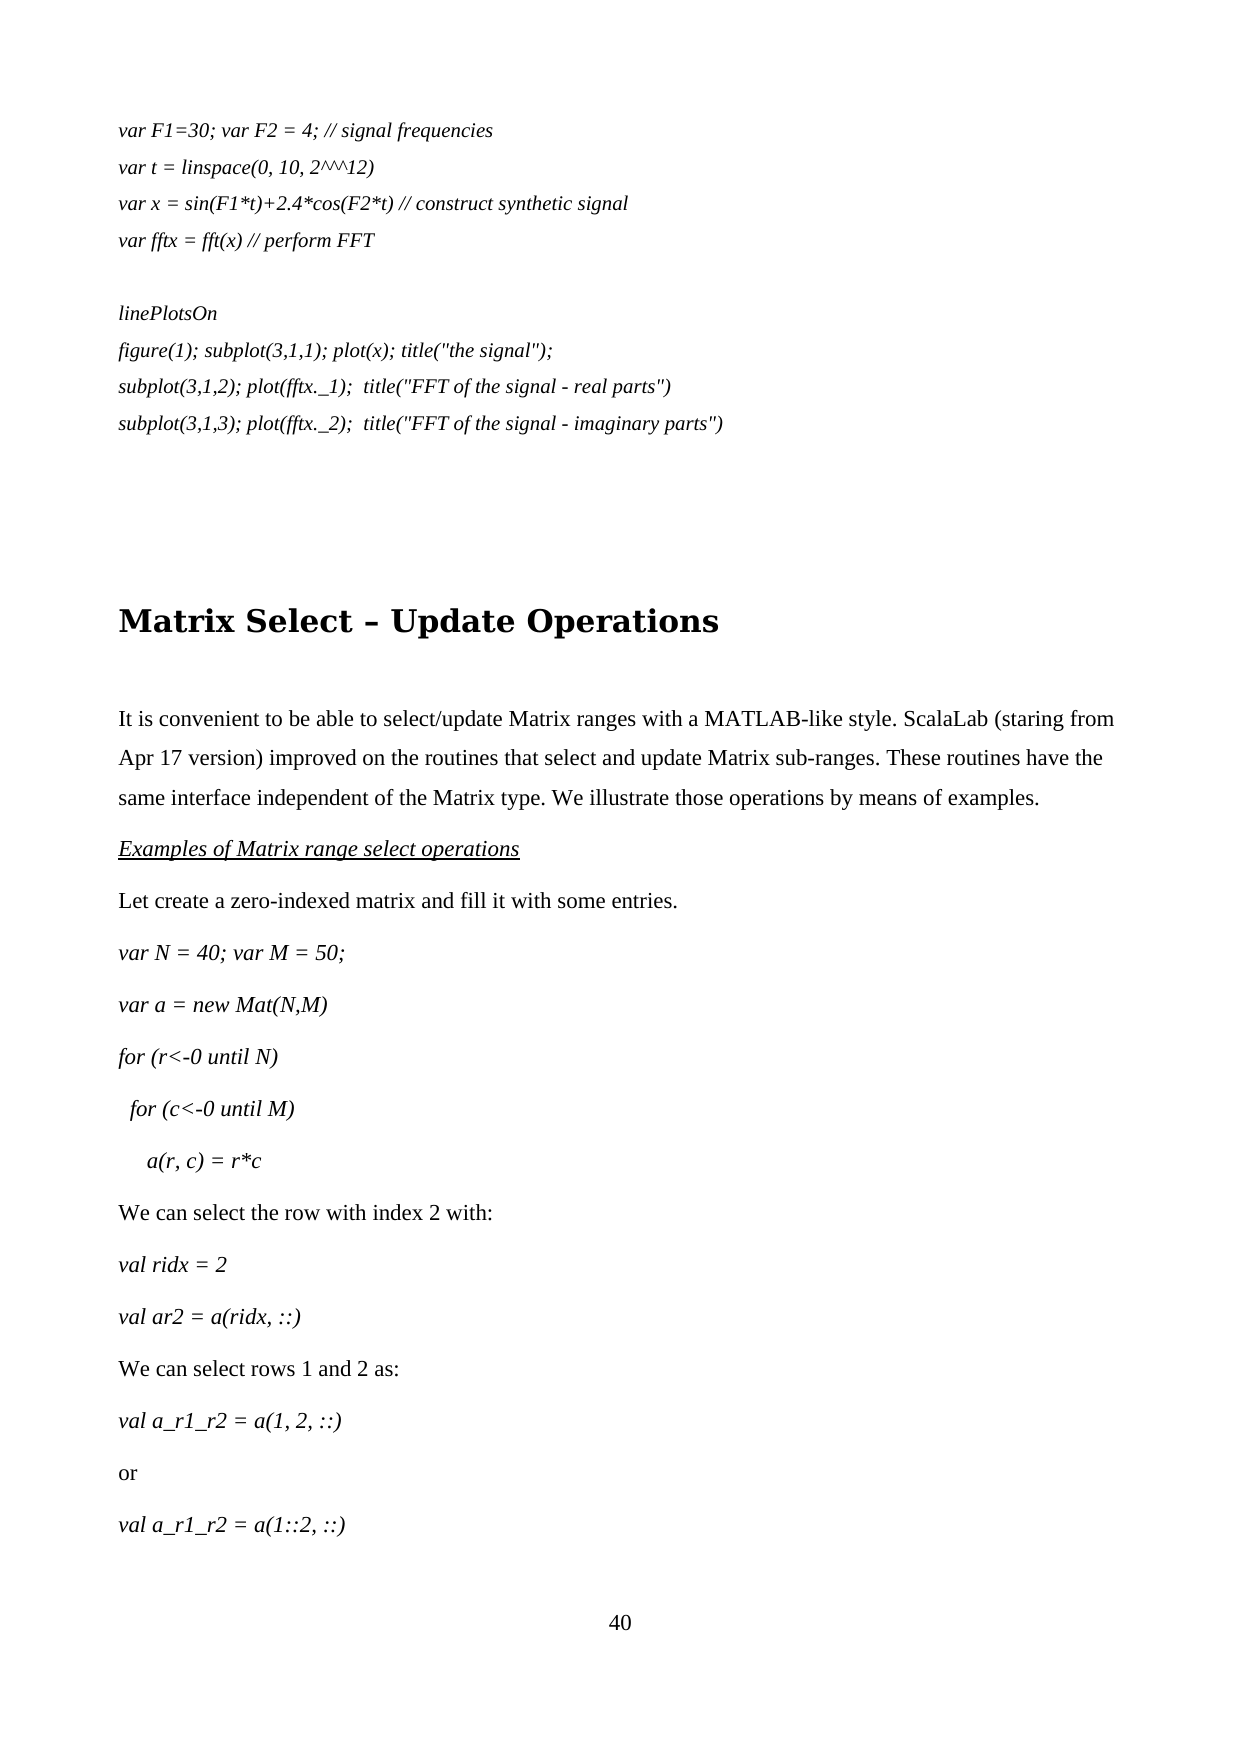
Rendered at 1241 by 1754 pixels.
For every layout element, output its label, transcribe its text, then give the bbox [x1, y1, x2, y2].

text Let create a zero-indexed matrix and fill it with some entries. [118, 887, 1122, 914]
text for (c<-0 until M) [118, 1095, 1122, 1122]
text We can select the row with index 2 with: [118, 1199, 1122, 1226]
text Examples of Matrix range select operations [118, 836, 1122, 862]
text var fftx = fft(x) // perform FFT [118, 228, 1122, 252]
text subplot(3,1,2); plot(fftx._1); title("FFT of the signal - real parts") [118, 374, 1122, 398]
text It is convenient to be able to select/update Matrix ranges with a MATLAB-like style. ScalaLab (staring from Apr 17 version) improved on the routines that select and update Matrix sub-ranges. These routines have the same interface independent of the Matrix type. We illustrate those operations by means of examples. [118, 704, 1122, 810]
text val a_r1_r2 = a(1, 2, ::) [118, 1407, 1122, 1434]
text val ridx = 2 [118, 1251, 1122, 1278]
text figure(1); subplot(3,1,1); plot(x); title("the signal"); [118, 337, 1122, 362]
text a(r, c) = r*c [118, 1147, 1122, 1174]
text var a = new Mat(N,M) [118, 991, 1122, 1018]
text for (r<-0 until N) [118, 1043, 1122, 1070]
text var F1=30; var F2 = 4; // signal frequencies [118, 118, 1122, 142]
text var x = sin(F1*t)+2.4*cos(F2*t) // construct synthetic signal [118, 191, 1122, 215]
text linePlotsOn [118, 301, 1122, 325]
text subplot(3,1,3); plot(fftx._2); title("FFT of the signal - imaginary parts") [118, 411, 1122, 435]
text var t = linspace(0, 10, 2^^^12) [118, 155, 1122, 179]
text or [118, 1459, 1122, 1486]
subtitle Matrix Select – Update Operations [118, 603, 1122, 640]
text val ar2 = a(ridx, ::) [118, 1303, 1122, 1330]
text val a_r1_r2 = a(1::2, ::) [118, 1511, 1122, 1538]
text We can select rows 1 and 2 as: [118, 1355, 1122, 1382]
text var N = 40; var M = 50; [118, 939, 1122, 966]
